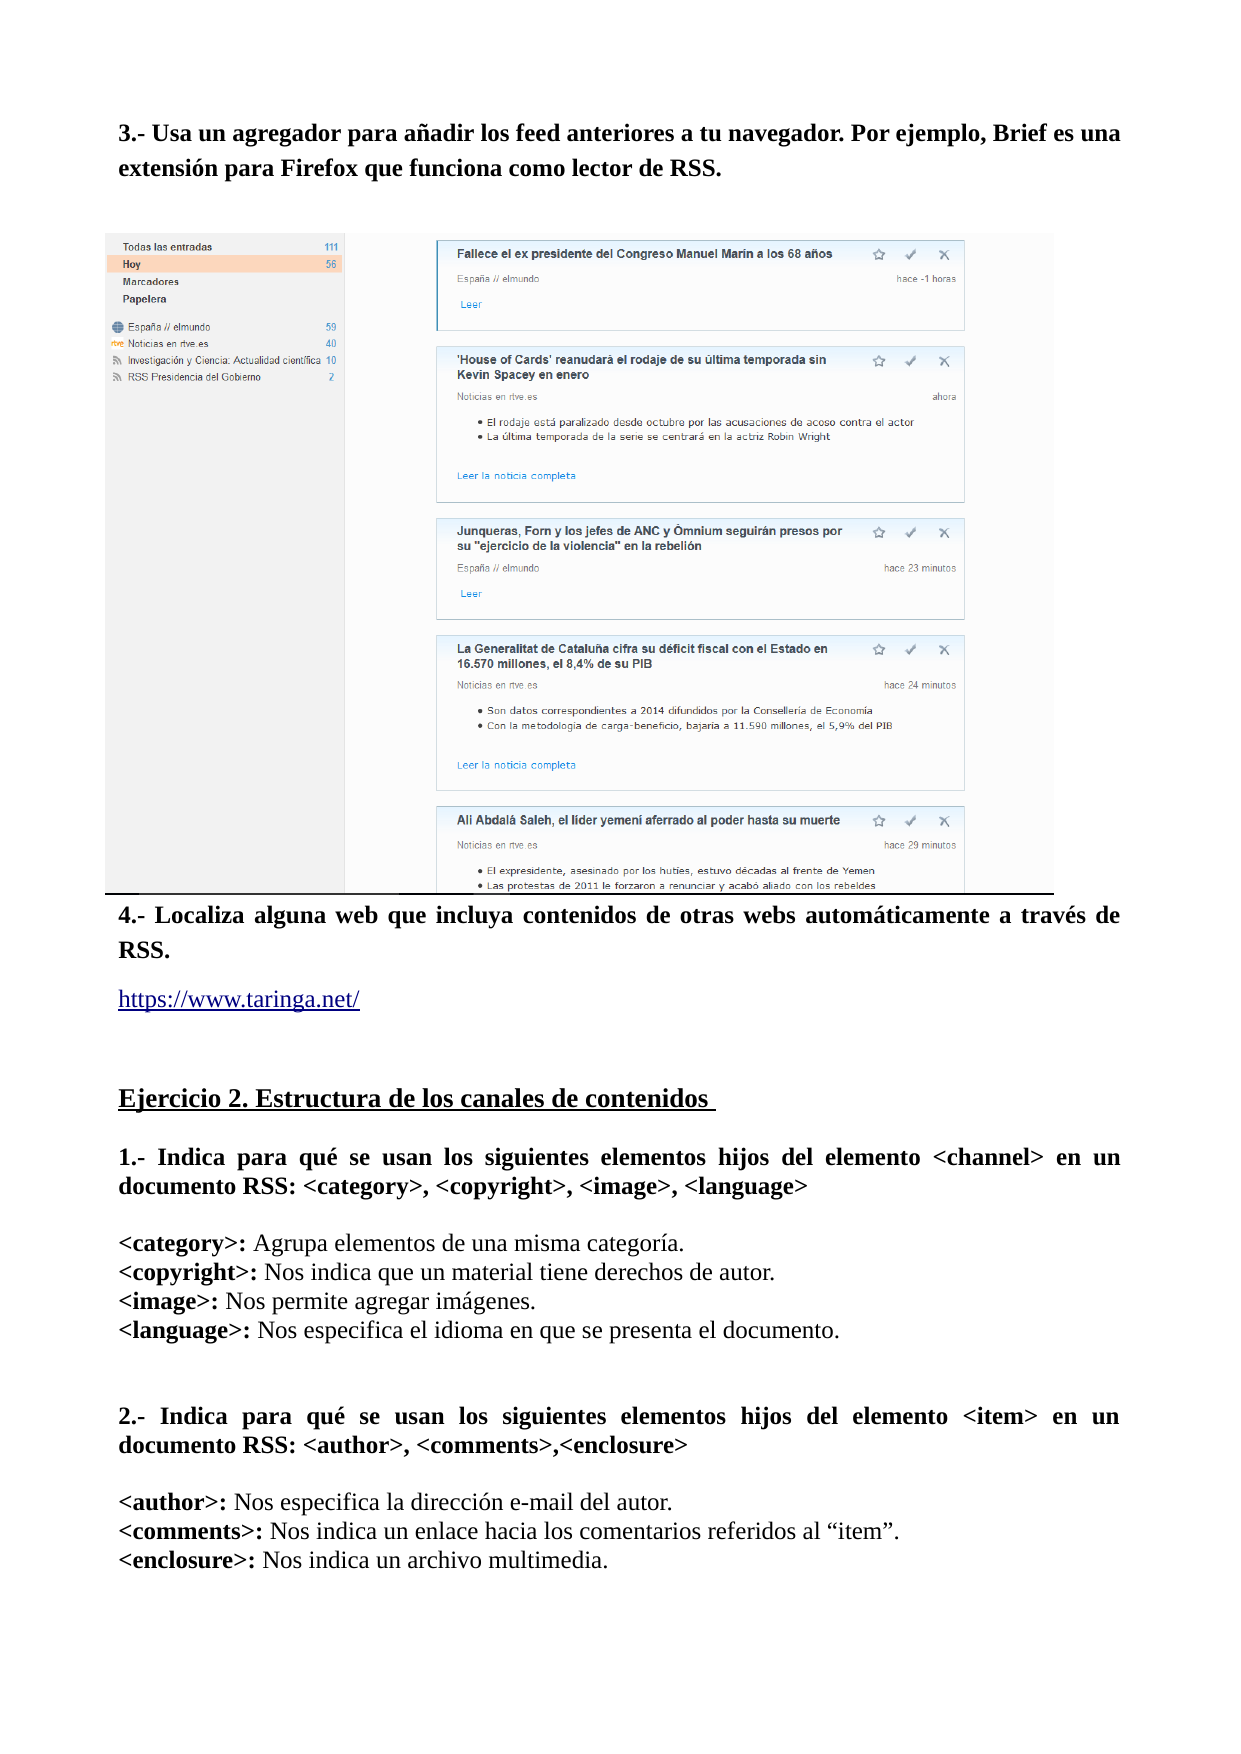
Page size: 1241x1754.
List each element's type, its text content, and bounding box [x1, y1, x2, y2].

text <enclosure>: Nos indica un archivo multimedia. [118, 1545, 1122, 1573]
text <category>: Agrupa elementos de una misma categoría. [118, 1228, 1122, 1257]
text <image>: Nos permite agregar imágenes. [118, 1286, 1122, 1315]
text https://www.taringa.net/ [118, 984, 1122, 1013]
text 1.- Indica para qué se usan los siguientes elementos hijos del elemento <channel> en un documento RSS: <category>, <copyright>, <image>, <language> [118, 1142, 1122, 1200]
text 2.- Indica para qué se usan los siguientes elementos hijos del elemento <item> en un documento RSS: <author>, <comments>,<enclosure> [118, 1401, 1122, 1458]
text <copyright>: Nos indica que un material tiene derechos de autor. [118, 1257, 1122, 1286]
text Ejercicio 2. Estructura de los canales de contenidos [118, 1082, 1122, 1113]
text <author>: Nos especifica la dirección e-mail del autor. [118, 1487, 1122, 1516]
text 4.- Localiza alguna web que incluya contenidos de otras webs automáticamente a través de RSS. [118, 251, 1122, 964]
text 3.- Usa un agregador para añadir los feed anteriores a tu navegador. Por ejemplo, Brief es una extensión para Firefox que funciona como lector de RSS. [118, 118, 1122, 181]
picture [105, 233, 1054, 895]
text <comments>: Nos indica un enlace hacia los comentarios referidos al “item”. [118, 1516, 1122, 1545]
text <language>: Nos especifica el idioma en que se presenta el documento. [118, 1315, 1122, 1343]
